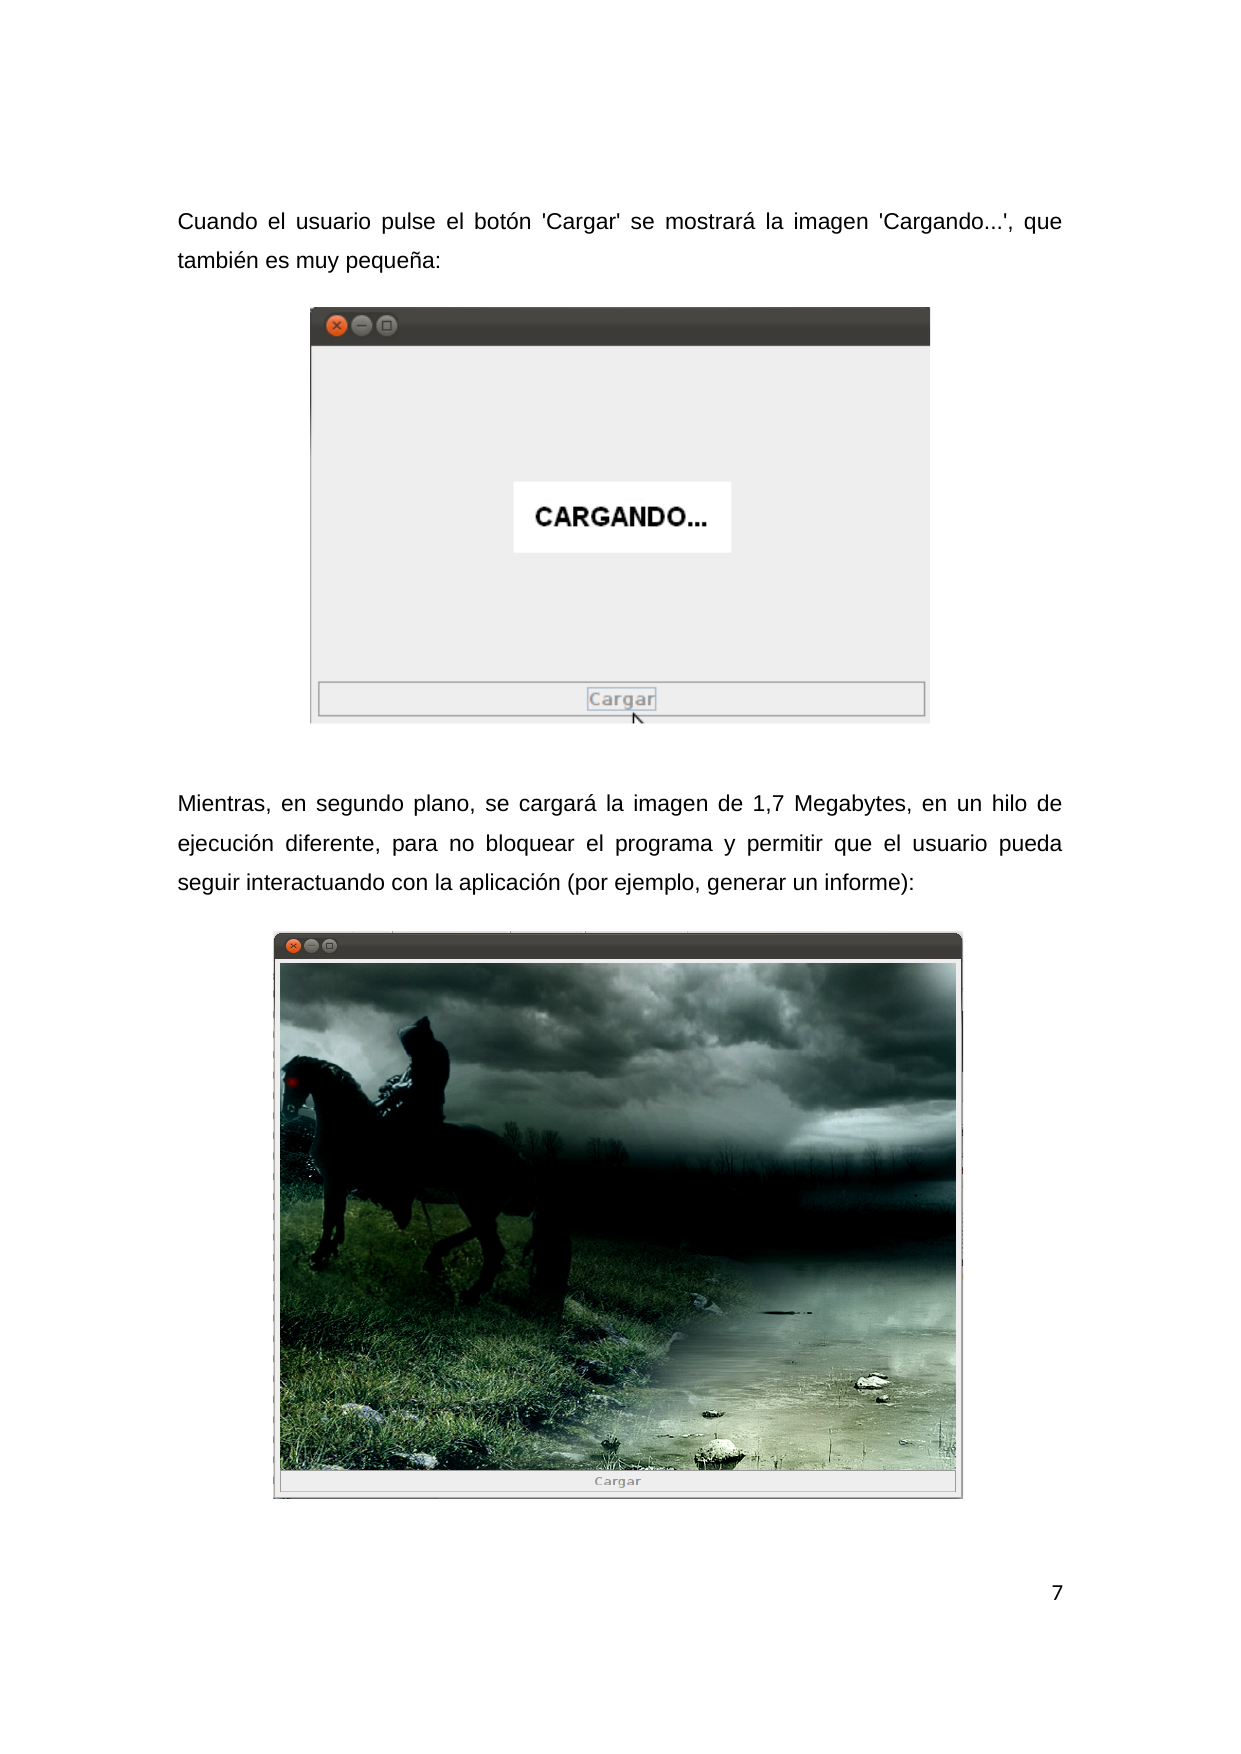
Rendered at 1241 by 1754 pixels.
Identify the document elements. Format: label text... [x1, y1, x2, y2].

text Mientras, en segundo plano, se cargará la imagen de 1,7 Megabytes, en un hilo de ejecución diferente, para no bloquear el programa y permitir que el usuario pueda seguir interactuando con la aplicación (por ejemplo, generar un informe): [177, 790, 1063, 896]
text Cuando el usuario pulse el botón 'Cargar' se mostrará la imagen 'Cargando...', que también es muy pequeña: [177, 208, 1063, 274]
picture [273, 931, 964, 1499]
picture [310, 307, 931, 725]
